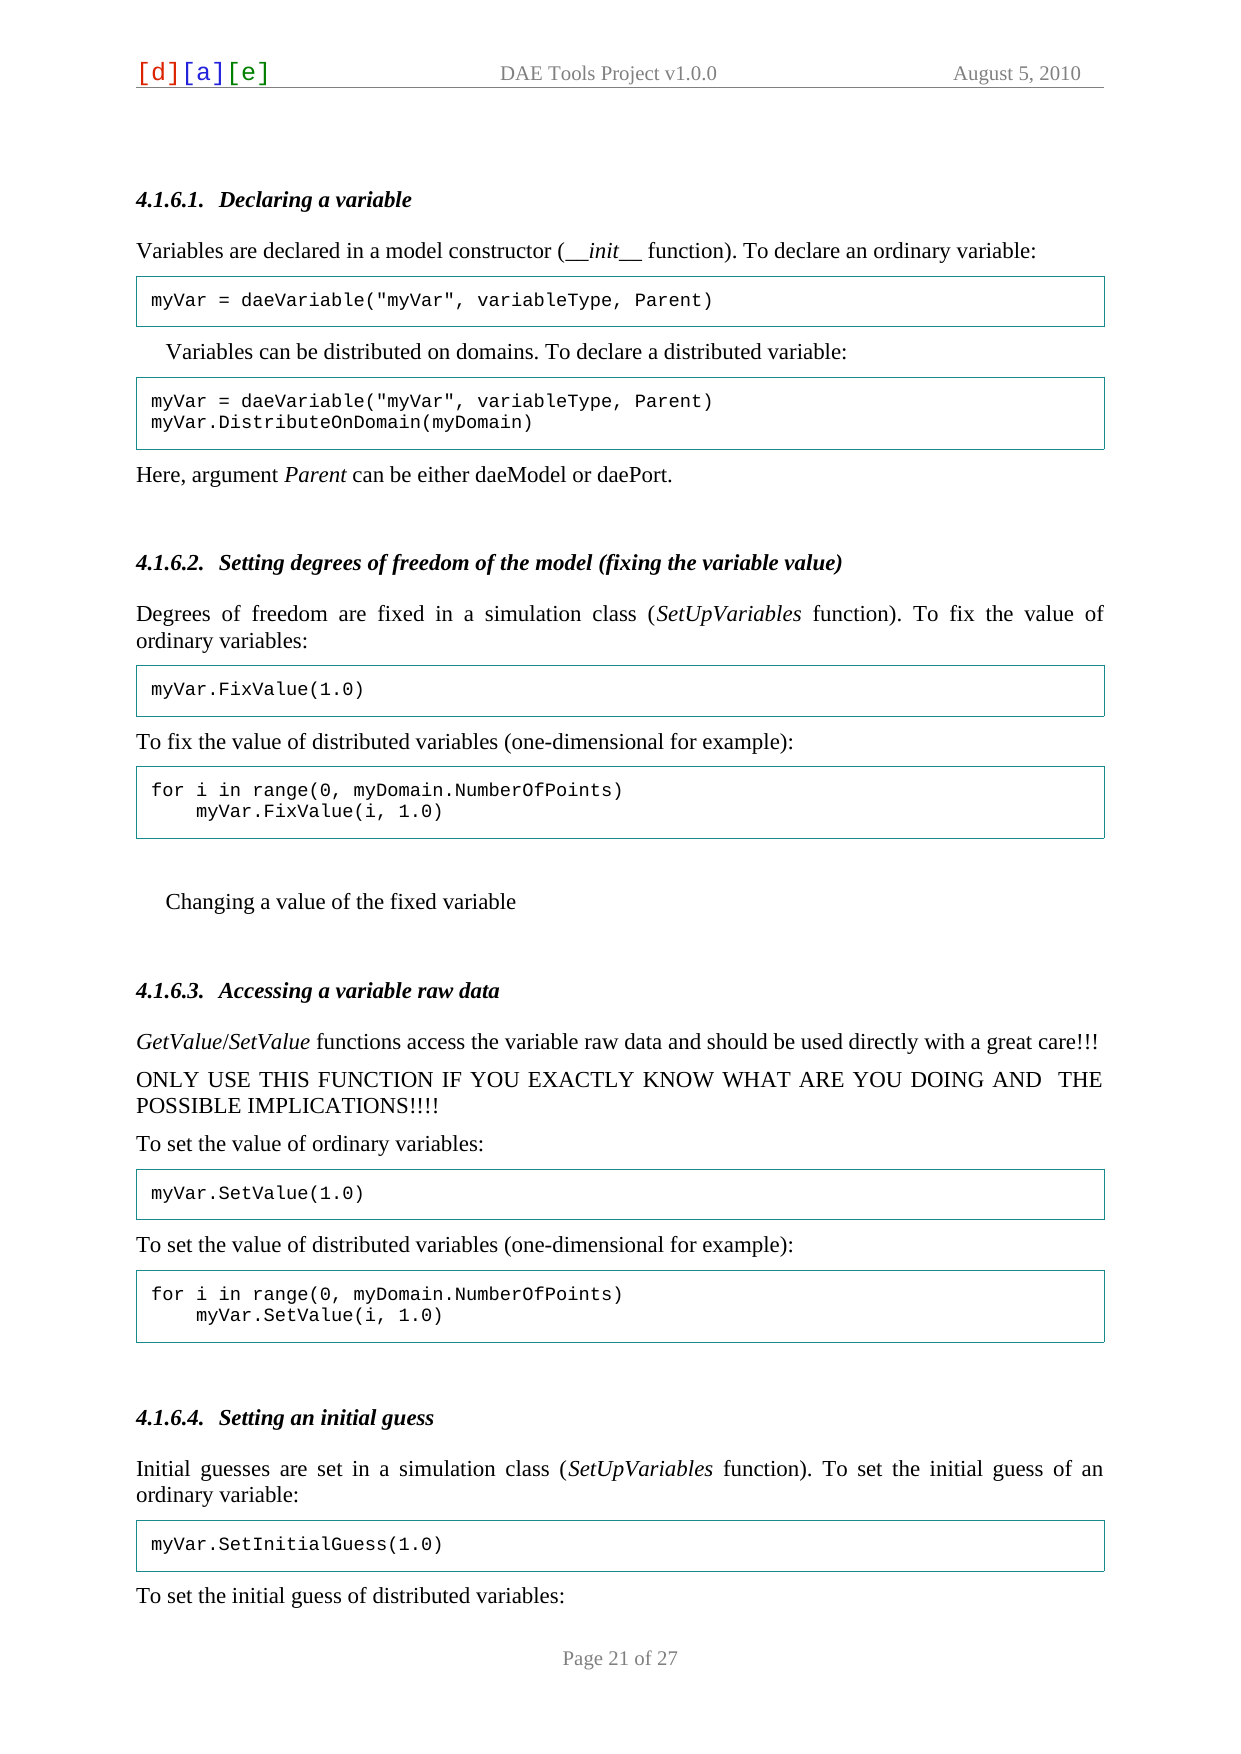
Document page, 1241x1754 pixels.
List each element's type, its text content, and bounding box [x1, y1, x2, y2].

text To set the value of ordinary variables: [136, 1130, 1104, 1157]
text To fix the value of distributed variables (one-dimensional for example): [136, 728, 1104, 754]
text Degrees of freedom are fixed in a simulation class (SetUpVariables function). To fix the value of ordinary variables: [136, 600, 1104, 653]
text Here, argument Parent can be either daeModel or daePort. [136, 461, 1104, 487]
text myVar.SetValue(1.0) [137, 1170, 1104, 1219]
text Initial guesses are set in a simulation class (SetUpVariables function). To set the initial guess of an ordinary variable: [136, 1455, 1104, 1508]
text To set the initial guess of distributed variables: [136, 1582, 1104, 1609]
text myVar.SetValue(i, 1.0) [137, 1291, 1104, 1342]
subtitle Setting an initial guess [136, 1404, 1104, 1430]
subtitle Declaring a variable [136, 186, 1104, 213]
text Changing a value of the fixed variable [136, 888, 1104, 914]
text for i in range(0, myDomain.NumberOfPoints) [137, 1271, 1104, 1291]
text myVar = daeVariable("myVar", variableType, Parent) [137, 378, 1104, 398]
text GetValue/SetValue functions access the variable raw data and should be used directly with a great care!!! [136, 1028, 1104, 1054]
text for i in range(0, myDomain.NumberOfPoints) [137, 767, 1104, 787]
text ONLY USE THIS FUNCTION IF YOU EXACTLY KNOW WHAT ARE YOU DOING AND THE POSSIBLE IMPLICATIONS!!!! [136, 1066, 1104, 1119]
text Variables can be distributed on domains. To declare a distributed variable: [136, 338, 1104, 365]
subtitle Accessing a variable raw data [136, 977, 1104, 1003]
text myVar.FixValue(i, 1.0) [137, 787, 1104, 838]
text myVar.FixValue(1.0) [137, 666, 1104, 716]
text To set the value of distributed variables (one-dimensional for example): [136, 1231, 1104, 1258]
text Variables are declared in a model constructor (__init__ function). To declare an ordinary variable: [136, 237, 1104, 264]
subtitle Setting degrees of freedom of the model (fixing the variable value) [136, 549, 1104, 576]
text myVar = daeVariable("myVar", variableType, Parent) [137, 277, 1104, 326]
text myVar.SetInitialGuess(1.0) [137, 1521, 1104, 1571]
text myVar.DistributeOnDomain(myDomain) [137, 398, 1104, 449]
